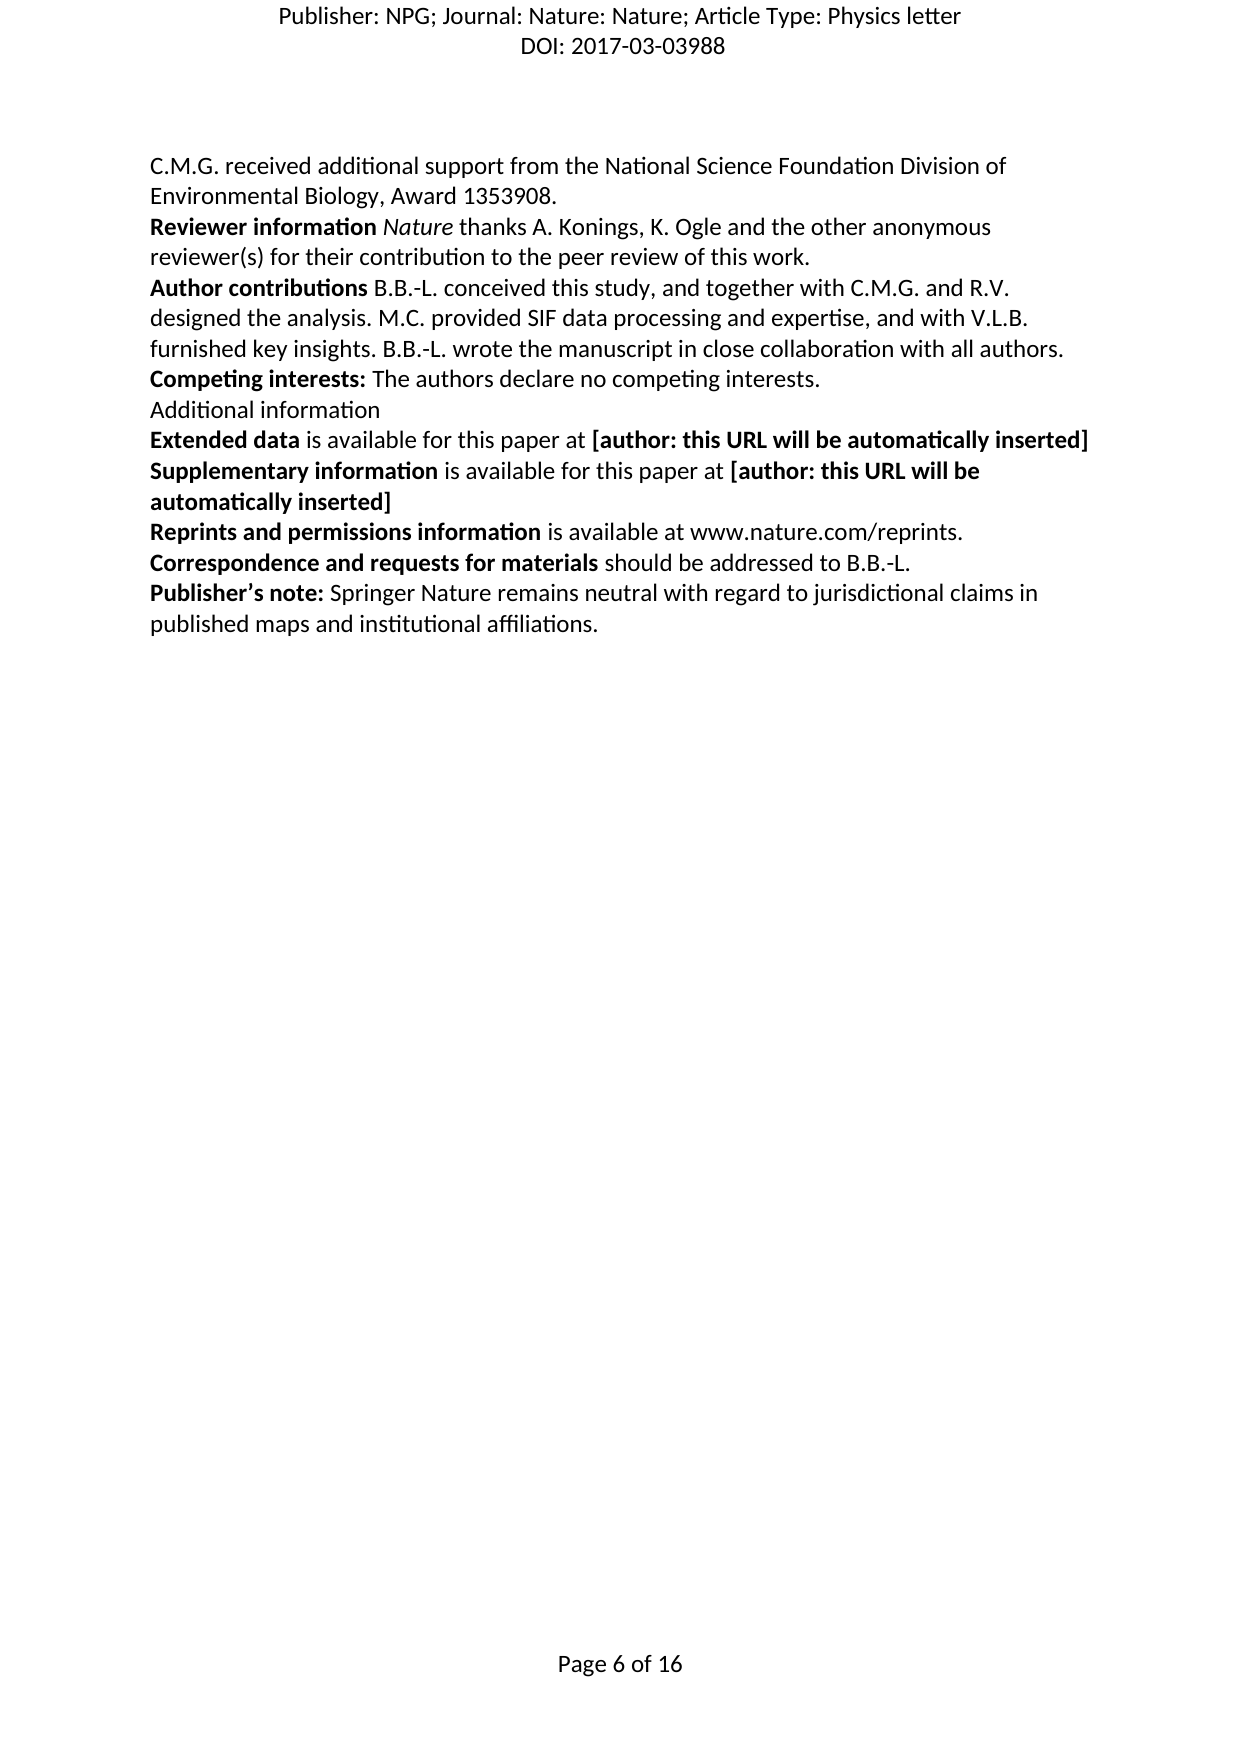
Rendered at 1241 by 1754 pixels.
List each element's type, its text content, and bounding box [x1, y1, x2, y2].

text Competing interests: The authors declare no competing interests. [150, 364, 1090, 394]
text Additional information [150, 394, 1090, 425]
text Reviewer information Nature thanks A. Konings, K. Ogle and the other anonymous reviewer(s) for their contribution to the peer review of this work. [150, 211, 1090, 272]
text Correspondence and requests for materials should be addressed to B.B.-L. [150, 547, 1090, 577]
text Author contributions B.B.-L. conceived this study, and together with C.M.G. and R.V. designed the analysis. M.C. provided SIF data processing and expertise, and with V.L.B. furnished key insights. B.B.-L. wrote the manuscript in close collaboration with all authors. [150, 272, 1090, 364]
text Publisher’s note: Springer Nature remains neutral with regard to jurisdictional claims in published maps and institutional affiliations. [150, 577, 1090, 638]
text C.M.G. received additional support from the National Science Foundation Division of Environmental Biology, Award 1353908. [150, 150, 1090, 211]
text Reprints and permissions information is available at www.nature.com/reprints. [150, 516, 1090, 547]
text Extended data is available for this paper at [author: this URL will be automatically inserted] [150, 425, 1090, 455]
text Supplementary information is available for this paper at [author: this URL will be automatically inserted] [150, 455, 1090, 516]
